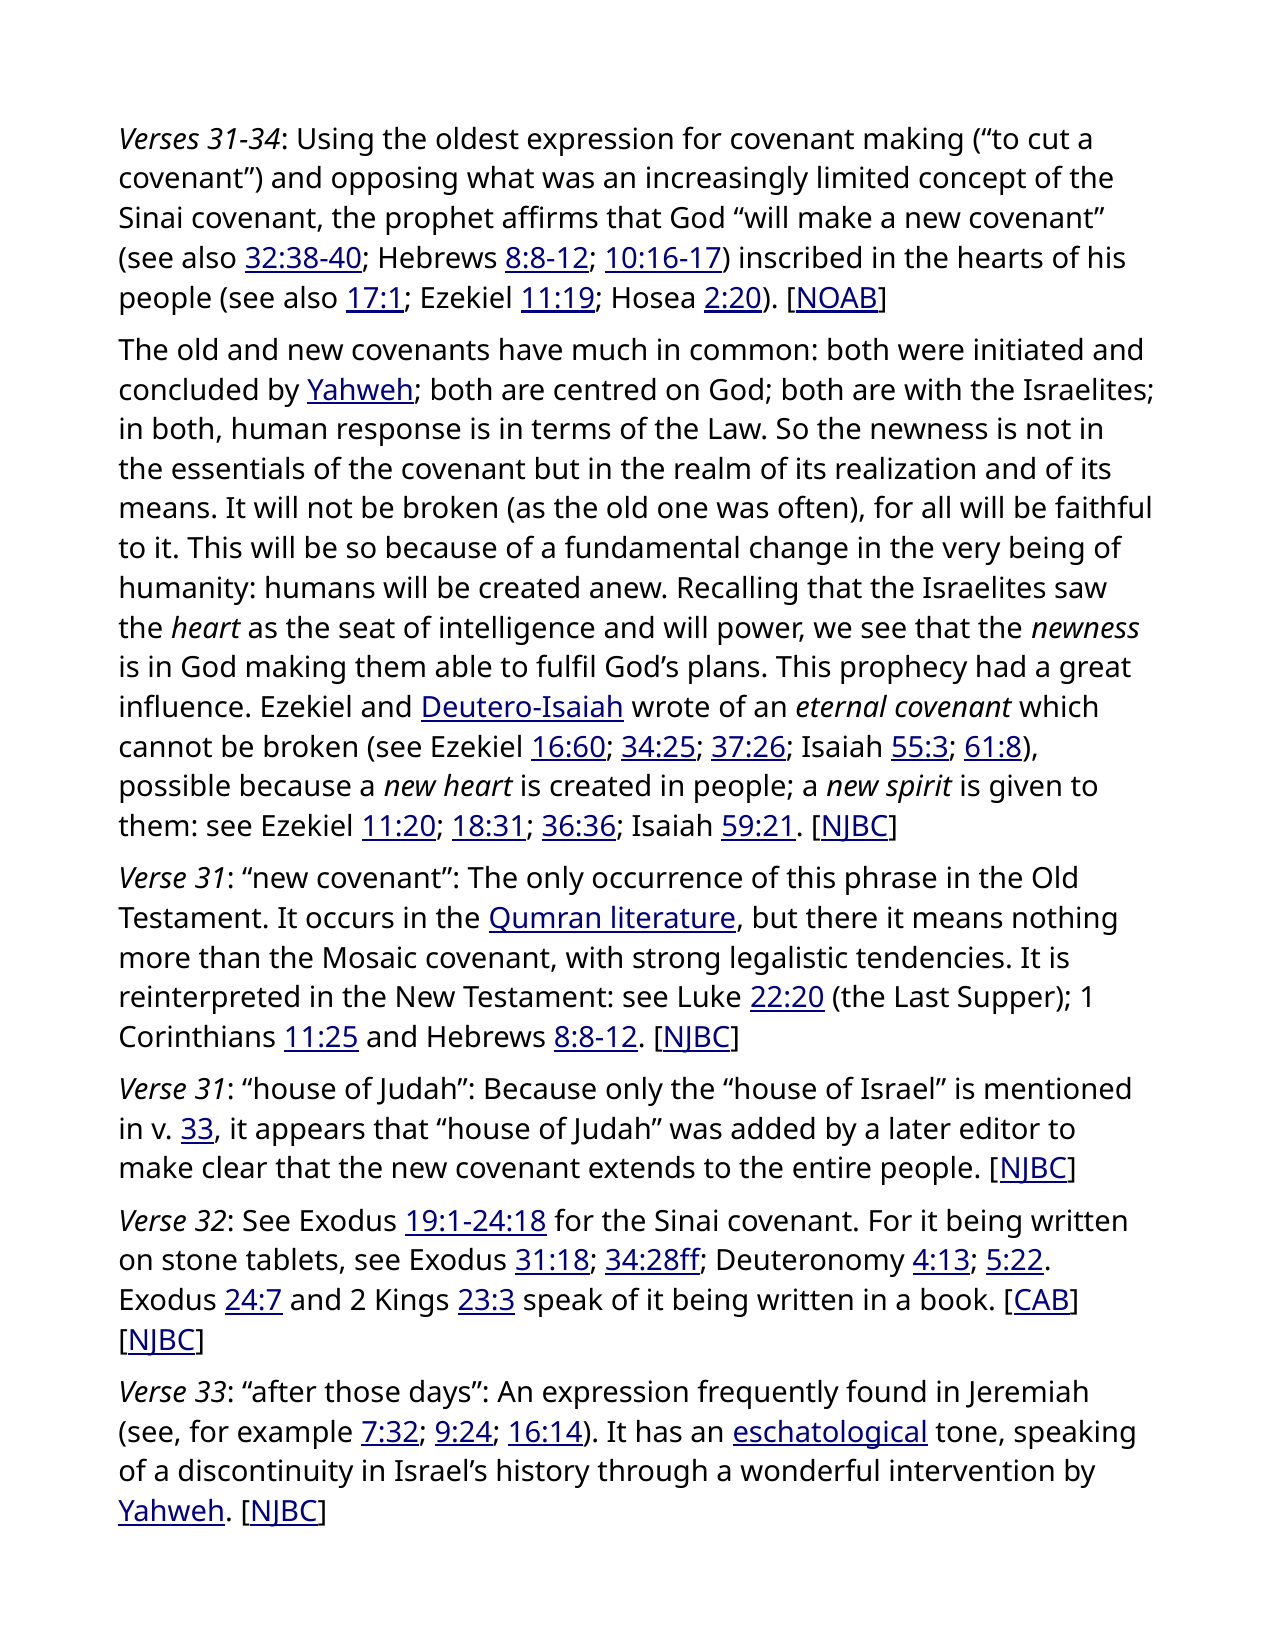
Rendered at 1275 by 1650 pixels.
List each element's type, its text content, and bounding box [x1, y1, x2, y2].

text Verse 32: See Exodus 19:1-24:18 for the Sinai covenant. For it being written on stone tablets, see Exodus 31:18; 34:28ff; Deuteronomy 4:13; 5:22. Exodus 24:7 and 2 Kings 23:3 speak of it being written in a book. [CAB] [NJBC] [118, 1200, 1157, 1359]
text Verse 31: “house of Judah”: Because only the “house of Israel” is mentioned in v. 33, it appears that “house of Judah” was added by a later editor to make clear that the new covenant extends to the entire people. [NJBC] [118, 1068, 1157, 1187]
text Verse 33: “after those days”: An expression frequently found in Jeremiah (see, for example 7:32; 9:24; 16:14). It has an eschatological tone, speaking of a discontinuity in Israel’s history through a wonderful intervention by Yahweh. [NJBC] [118, 1371, 1157, 1530]
text Verses 31-34: Using the oldest expression for covenant making (“to cut a covenant”) and opposing what was an increasingly limited concept of the Sinai covenant, the prophet affirms that God “will make a new covenant” (see also 32:38-40; Hebrews 8:8-12; 10:16-17) inscribed in the hearts of his people (see also 17:1; Ezekiel 11:19; Hosea 2:20). [NOAB] [118, 118, 1157, 317]
text Verse 31: “new covenant”: The only occurrence of this phrase in the Old Testament. It occurs in the Qumran literature, but there it means nothing more than the Mosaic covenant, with strong legalistic tendencies. It is reinterpreted in the New Testament: see Luke 22:20 (the Last Supper); 1 Corinthians 11:25 and Hebrews 8:8-12. [NJBC] [118, 857, 1157, 1056]
text The old and new covenants have much in common: both were initiated and concluded by Yahweh; both are centred on God; both are with the Israelites; in both, human response is in terms of the Law. So the newness is not in the essentials of the covenant but in the realm of its realization and of its means. It will not be broken (as the old one was often), for all will be faithful to it. This will be so because of a fundamental change in the very being of humanity: humans will be created anew. Recalling that the Israelites saw the heart as the seat of intelligence and will power, we see that the newness is in God making them able to fulfil God’s plans. This prophecy had a great influence. Ezekiel and Deutero-Isaiah wrote of an eternal covenant which cannot be broken (see Ezekiel 16:60; 34:25; 37:26; Isaiah 55:3; 61:8), possible because a new heart is created in people; a new spirit is given to them: see Ezekiel 11:20; 18:31; 36:36; Isaiah 59:21. [NJBC] [118, 329, 1157, 845]
